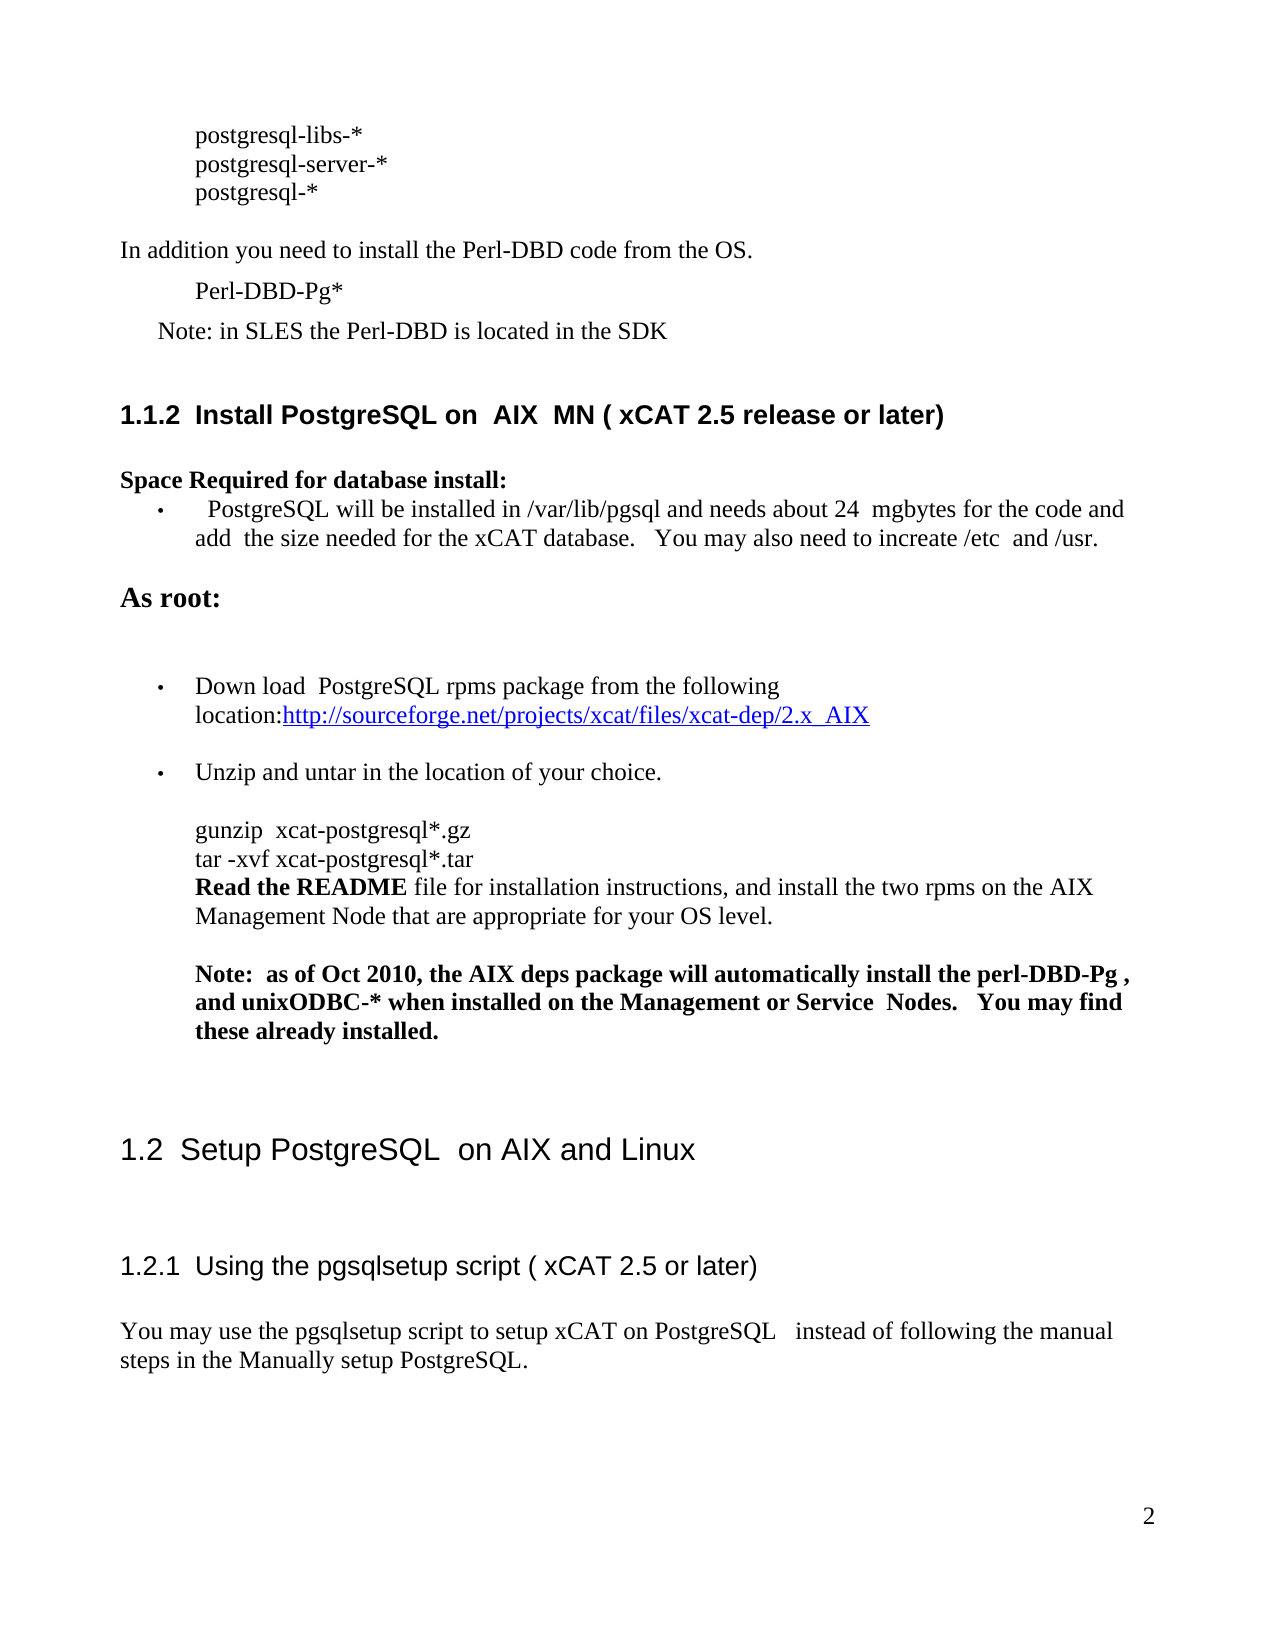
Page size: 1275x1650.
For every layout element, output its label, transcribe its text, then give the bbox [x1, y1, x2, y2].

list Note: in SLES the Perl-DBD is located in the SDK [120, 316, 1155, 345]
list PostgreSQL will be installed in /var/lib/pgsql and needs about 24 mgbytes for the code and add the size needed for the xCAT database. You may also need to increate /etc and /usr. [157, 494, 1155, 551]
text In addition you need to install the Perl-DBD code from the OS. [120, 235, 1155, 264]
text postgresql-* [195, 177, 1155, 206]
subtitle Install PostgreSQL on AIX MN ( xCAT 2.5 release or later) [120, 399, 1155, 430]
list Unzip and untar in the location of your choice. [157, 757, 1155, 786]
list Down load PostgreSQL rpms package from the following location:http://sourceforge.net/projects/xcat/files/xcat-dep/2.x_AIX [157, 671, 1155, 729]
text tar -xvf xcat-postgresql*.tar [195, 844, 1155, 872]
text Space Required for database install: [120, 465, 1155, 494]
text gunzip xcat-postgresql*.gz [120, 815, 1155, 844]
list Perl-DBD-Pg* [120, 276, 1155, 304]
subtitle Using the pgsqlsetup script ( xCAT 2.5 or later) [120, 1250, 1155, 1281]
subtitle Setup PostgreSQL on AIX and Linux [120, 1131, 1155, 1167]
text You may use the pgsqlsetup script to setup xCAT on PostgreSQL instead of following the manual steps in the Manually setup PostgreSQL. [120, 1316, 1155, 1373]
text Read the README file for installation instructions, and install the two rpms on the AIX Management Node that are appropriate for your OS level. [195, 872, 1155, 930]
text postgresql-server-* [195, 149, 1155, 177]
text postgresql-libs-* [195, 120, 1155, 149]
text As root: [120, 580, 1155, 614]
text Note: as of Oct 2010, the AIX deps package will automatically install the perl-DBD-Pg , and unixODBC-* when installed on the Management or Service Nodes. You may find these already installed. [195, 959, 1155, 1074]
